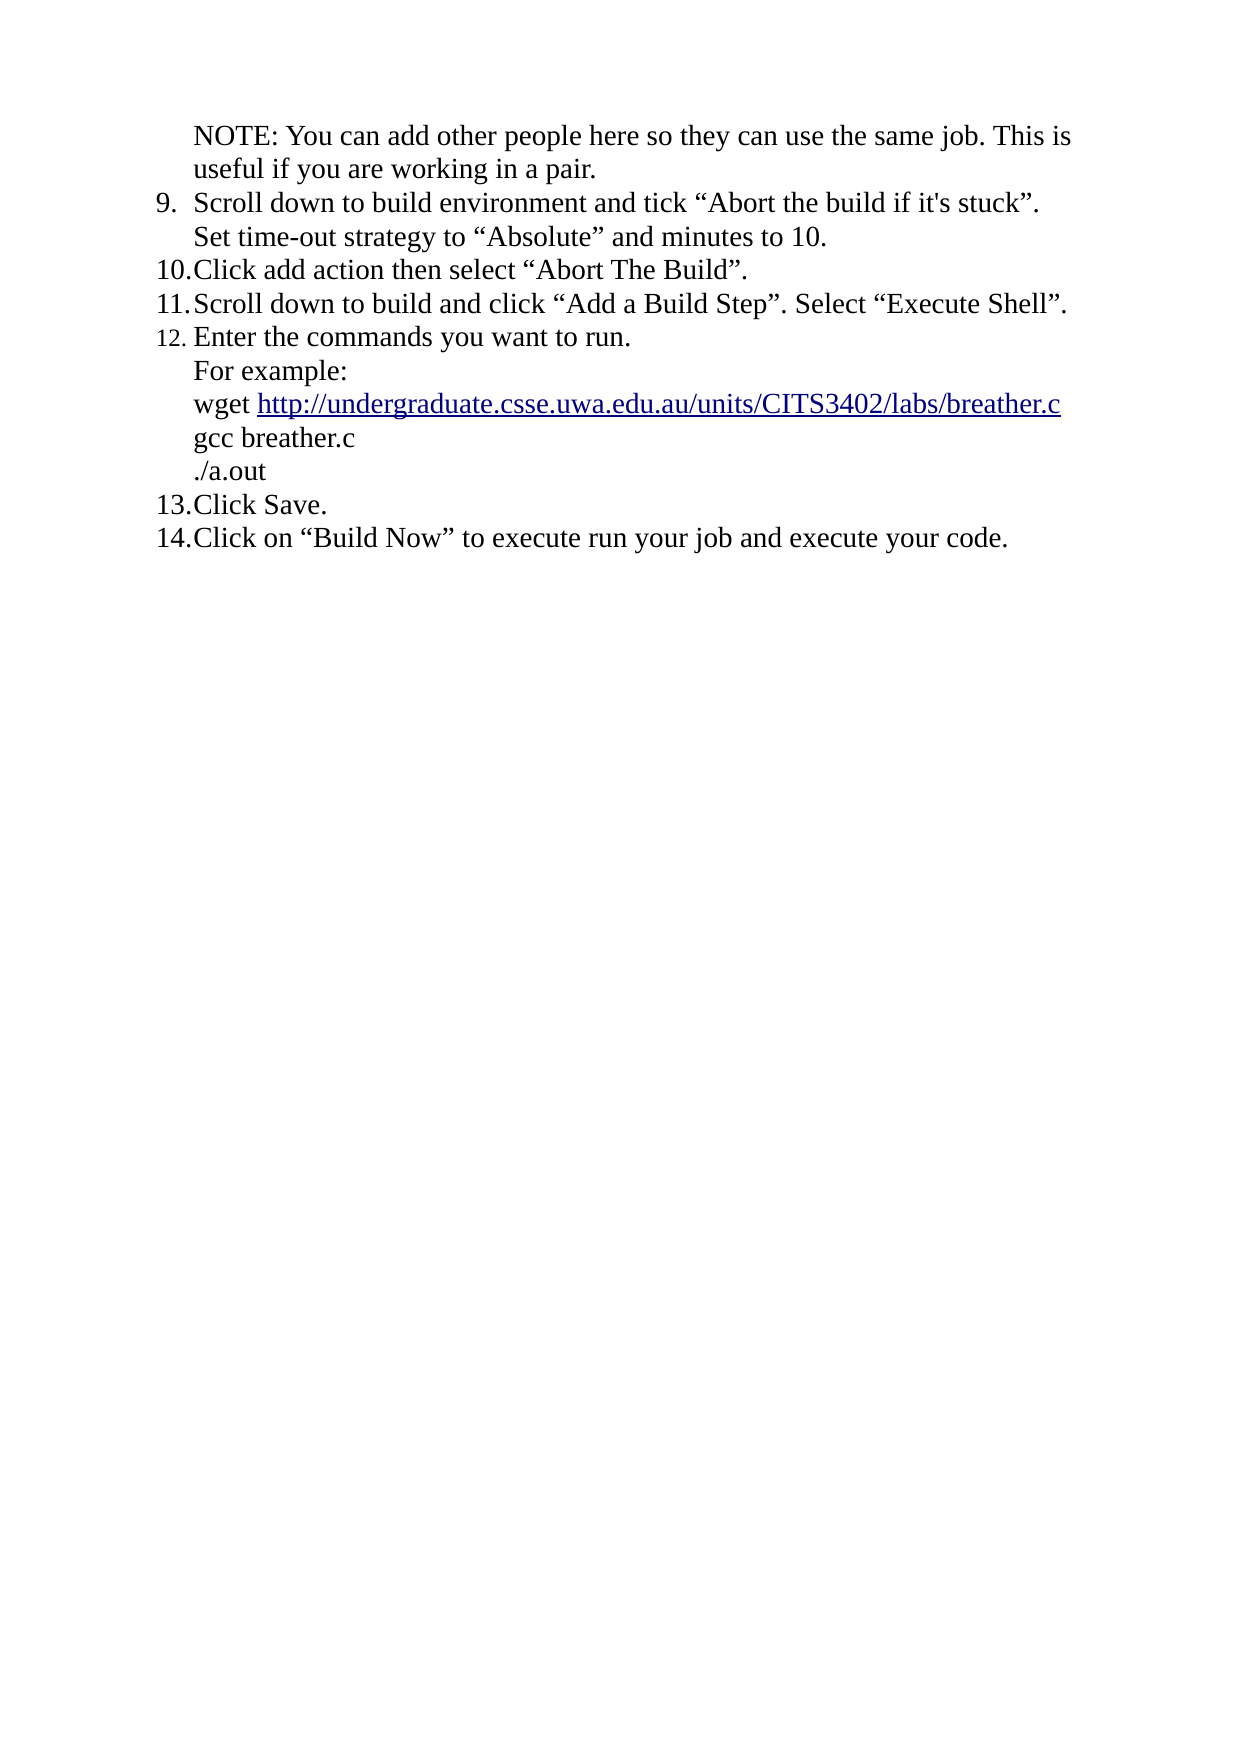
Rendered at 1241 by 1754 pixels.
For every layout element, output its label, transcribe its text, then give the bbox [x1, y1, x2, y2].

list Scroll down to build environment and tick “Abort the build if it's stuck”. Set time-out strategy to “Absolute” and minutes to 10. [156, 185, 1122, 252]
list Click Save. [156, 487, 1122, 521]
list Click on “Build Now” to execute run your job and execute your code. [156, 521, 1122, 554]
list ./a.out [156, 453, 1122, 487]
list Scroll down to build and click “Add a Build Step”. Select “Execute Shell”. [156, 286, 1122, 319]
list Click add action then select “Abort The Build”. [156, 252, 1122, 286]
list Enter the commands you want to run. For example: wget http://undergraduate.csse.uwa.edu.au/units/CITS3402/labs/breather.c gcc breather.c [156, 319, 1122, 453]
list NOTE: You can add other people here so they can use the same job. This is useful if you are working in a pair. [156, 118, 1122, 185]
